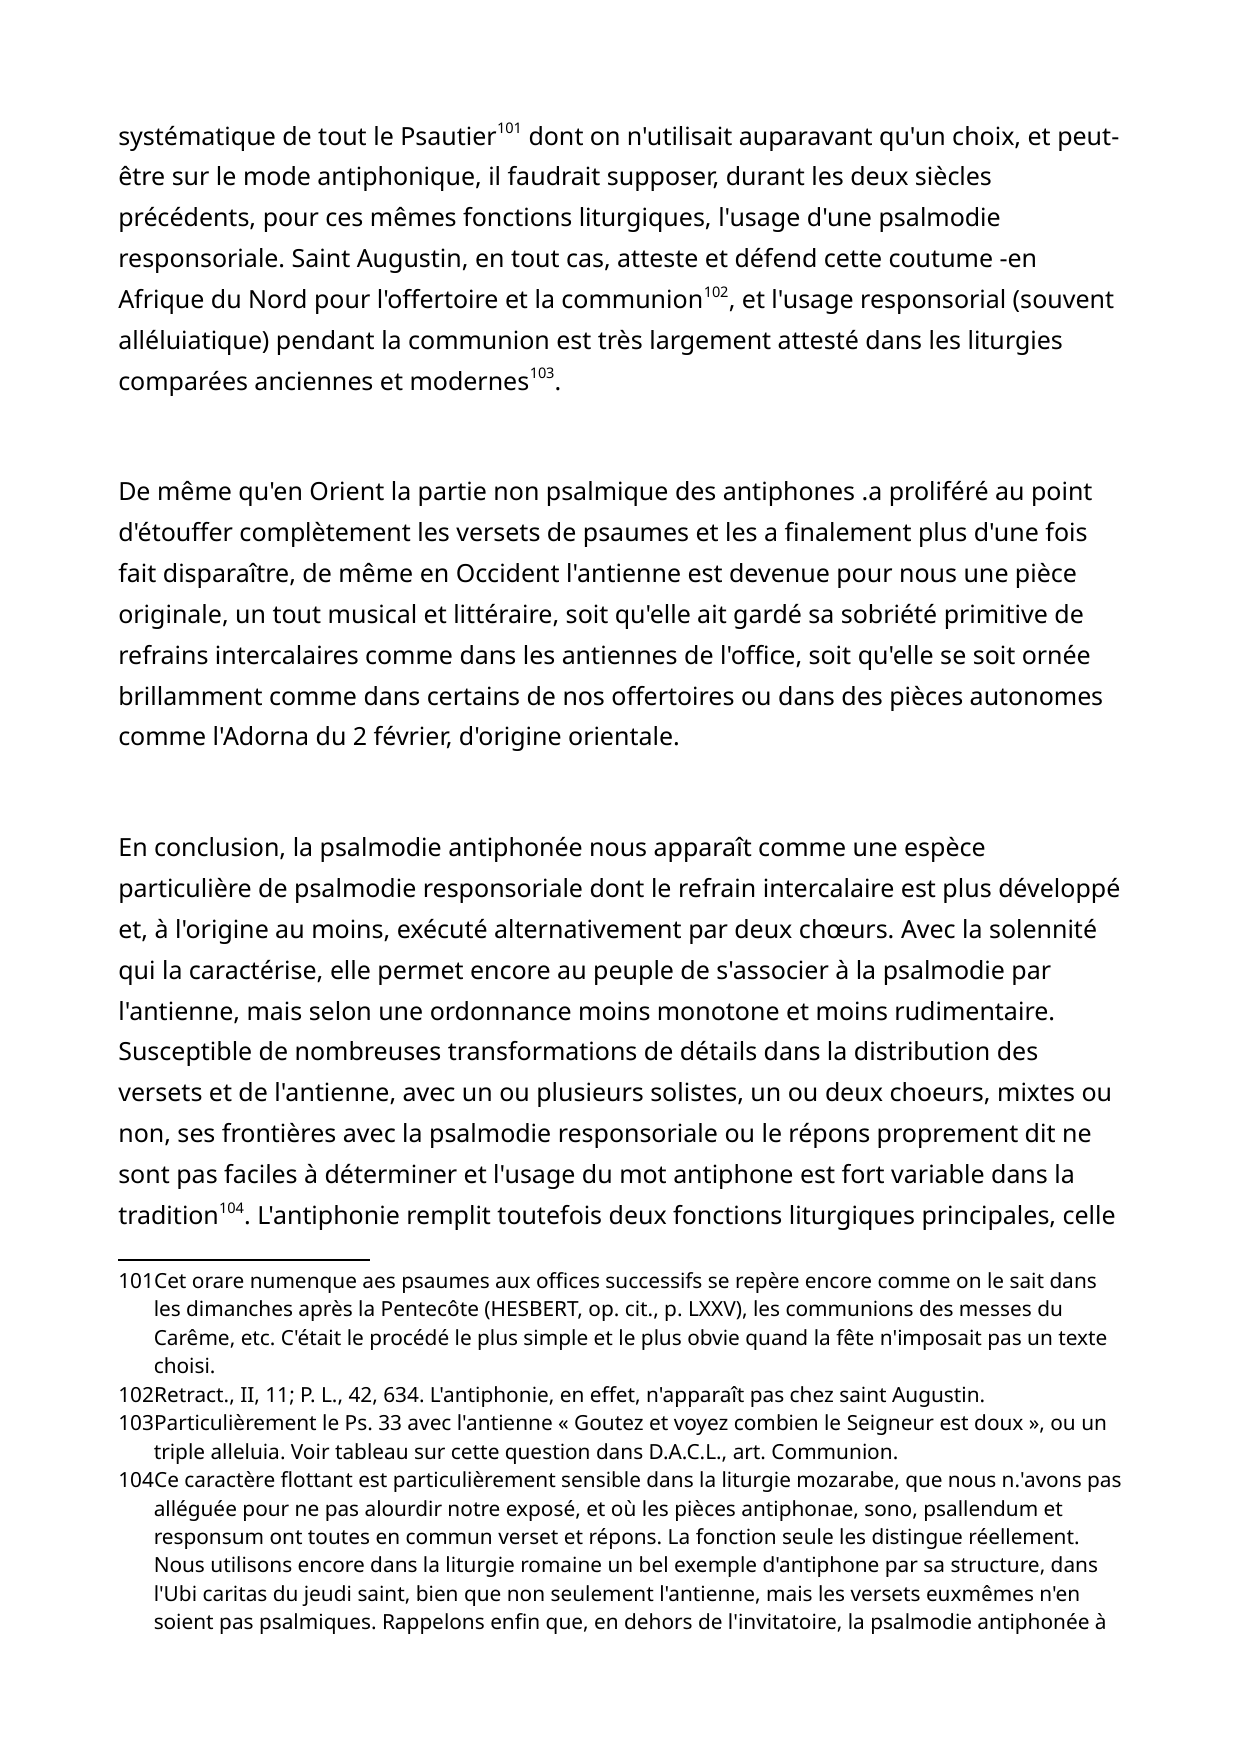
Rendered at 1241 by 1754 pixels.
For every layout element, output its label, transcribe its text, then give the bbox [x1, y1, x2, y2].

text De même qu'en Orient la partie non psalmique des antiphones .a proliféré au point d'étouffer complètement les versets de psaumes et les a finalement plus d'une fois fait disparaître, de même en Occident l'antienne est devenue pour nous une pièce originale, un tout musical et littéraire, soit qu'elle ait gardé sa sobriété primitive de refrains intercalaires comme dans les antiennes de l'office, soit qu'elle se soit ornée brillamment comme dans certains de nos offertoires ou dans des pièces autonomes comme l'Adorna du 2 février, d'origine orientale. [118, 474, 1122, 753]
text systématique de tout le Psautier dont on n'utilisait auparavant qu'un choix, et peut-être sur le mode antiphonique, il faudrait supposer, durant les deux siècles précédents, pour ces mêmes fonctions liturgiques, l'usage d'une psalmodie responsoriale. Saint Augustin, en tout cas, atteste et défend cette coutume -en Afrique du Nord pour l'offertoire et la communion, et l'usage responsorial (souvent alléluiatique) pendant la communion est très largement attesté dans les liturgies comparées anciennes et modernes. [118, 118, 1122, 397]
text Cet orare numenque aes psaumes aux offices successifs se repère encore comme on le sait dans les dimanches après la Pentecôte (HESBERT, op. cit., p. LXXV), les communions des messes du Carême, etc. C'était le procédé le plus simple et le plus obvie quand la fête n'imposait pas un texte choisi. [118, 1266, 1122, 1380]
text Particulièrement le Ps. 33 avec l'antienne « Goutez et voyez combien le Seigneur est doux », ou un triple alleluia. Voir tableau sur cette question dans D.A.C.L., art. Communion. [118, 1408, 1122, 1465]
text En conclusion, la psalmodie antiphonée nous apparaît comme une espèce particulière de psalmodie responsoriale dont le refrain intercalaire est plus développé et, à l'origine au moins, exécuté alternativement par deux chœurs. Avec la solennité qui la caractérise, elle permet encore au peuple de s'associer à la psalmodie par l'antienne, mais selon une ordonnance moins monotone et moins rudimentaire. Susceptible de nombreuses transformations de détails dans la distribution des versets et de l'antienne, avec un ou plusieurs solistes, un ou deux choeurs, mixtes ou non, ses frontières avec la psalmodie responsoriale ou le répons proprement dit ne sont pas faciles à déterminer et l'usage du mot antiphone est fort variable dans la tradition. L'antiphonie remplit toutefois deux fonctions liturgiques principales, celle [118, 830, 1122, 1231]
text Ce caractère flottant est particulièrement sensible dans la liturgie mozarabe, que nous n.'avons pas alléguée pour ne pas alourdir notre exposé, et où les pièces antiphonae, sono, psallendum et responsum ont toutes en commun verset et répons. La fonction seule les distingue réellement. Nous utilisons encore dans la liturgie romaine un bel exemple d'antiphone par sa structure, dans l'Ubi caritas du jeudi saint, bien que non seulement l'antienne, mais les versets euxmêmes n'en soient pas psalmiques. Rappelons enfin que, en dehors de l'invitatoire, la psalmodie antiphonée à [118, 1465, 1122, 1636]
text Retract., II, 11; P. L., 42, 634. L'antiphonie, en effet, n'apparaît pas chez saint Augustin. [118, 1380, 1122, 1408]
